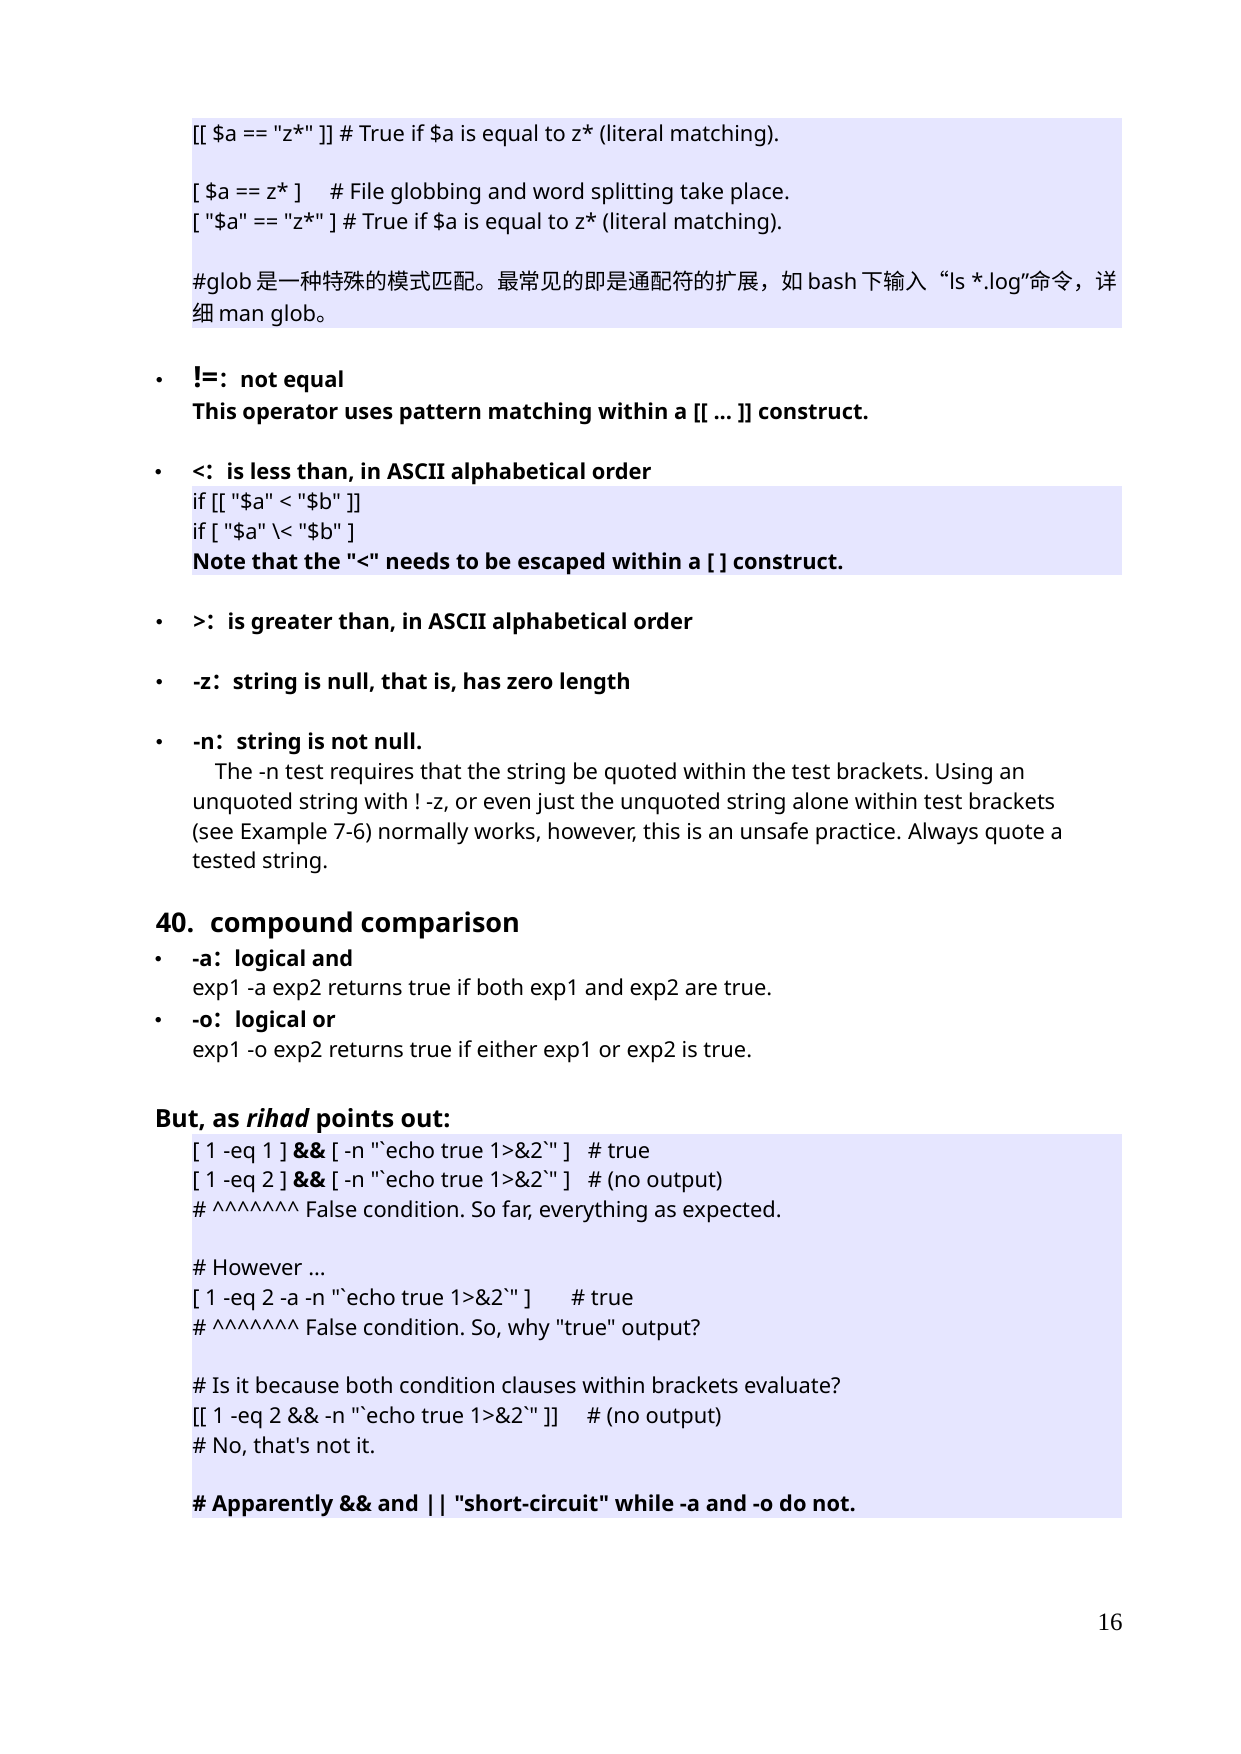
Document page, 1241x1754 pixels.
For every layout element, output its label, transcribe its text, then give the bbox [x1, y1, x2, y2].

list if [ "$a" \< "$b" ] [192, 516, 1122, 546]
text [ 1 -eq 2 -a -n "`echo true 1>&2`" ] # true [192, 1282, 1122, 1312]
text [ 1 -eq 2 ] && [ -n "`echo true 1>&2`" ] # (no output) [192, 1164, 1122, 1194]
text #glob是一种特殊的模式匹配。最常见的即是通配符的扩展，如bash下输入“ls *.log”命令，详细man glob。 [192, 264, 1122, 328]
list [[ $a == "z*" ]] # True if $a is equal to z* (literal matching). [192, 118, 1122, 148]
list This operator uses pattern matching within a [[ ... ]] construct. [154, 396, 1122, 426]
text # Apparently && and || "short-circuit" while -a and -o do not. [192, 1488, 1122, 1518]
list -n：string is not null. [156, 724, 1122, 756]
text # However ... [192, 1252, 1122, 1282]
text # ^^^^^^^ False condition. So far, everything as expected. [192, 1194, 1122, 1224]
text But, as rihad points out: [154, 1101, 1122, 1134]
list if [[ "$a" < "$b" ]] [192, 486, 1122, 516]
list >：is greater than, in ASCII alphabetical order [156, 604, 1122, 636]
list exp1 -o exp2 returns true if either exp1 or exp2 is true. [154, 1034, 1122, 1064]
list exp1 -a exp2 returns true if both exp1 and exp2 are true. [154, 972, 1122, 1002]
list -z：string is null, that is, has zero length [156, 664, 1122, 696]
text # ^^^^^^^ False condition. So, why "true" output? [192, 1312, 1122, 1342]
text # Is it because both condition clauses within brackets evaluate? [192, 1370, 1122, 1400]
list Note that the "<" needs to be escaped within a [ ] construct. [192, 546, 1122, 575]
list !=：not equal [156, 356, 1122, 396]
list [ $a == z* ] # File globbing and word splitting take place. [192, 176, 1122, 206]
list The -n test requires that the string be quoted within the test brackets. Using an unquoted string with ! -z, or even just the unquoted string alone within test brackets (see Example 7-6) normally works, however, this is an unsafe practice. Always quote a tested string. [154, 756, 1122, 875]
list [ 1 -eq 1 ] && [ -n "`echo true 1>&2`" ] # true [192, 1134, 1122, 1164]
list <：is less than, in ASCII alphabetical order [154, 454, 1122, 486]
list -o：logical or [154, 1002, 1122, 1034]
list -a：logical and [154, 941, 1122, 972]
text # No, that's not it. [192, 1430, 1122, 1459]
list [ "$a" == "z*" ] # True if $a is equal to z* (literal matching). [192, 206, 1122, 236]
list compound comparison [156, 904, 1122, 941]
text [[ 1 -eq 2 && -n "`echo true 1>&2`" ]] # (no output) [192, 1400, 1122, 1430]
